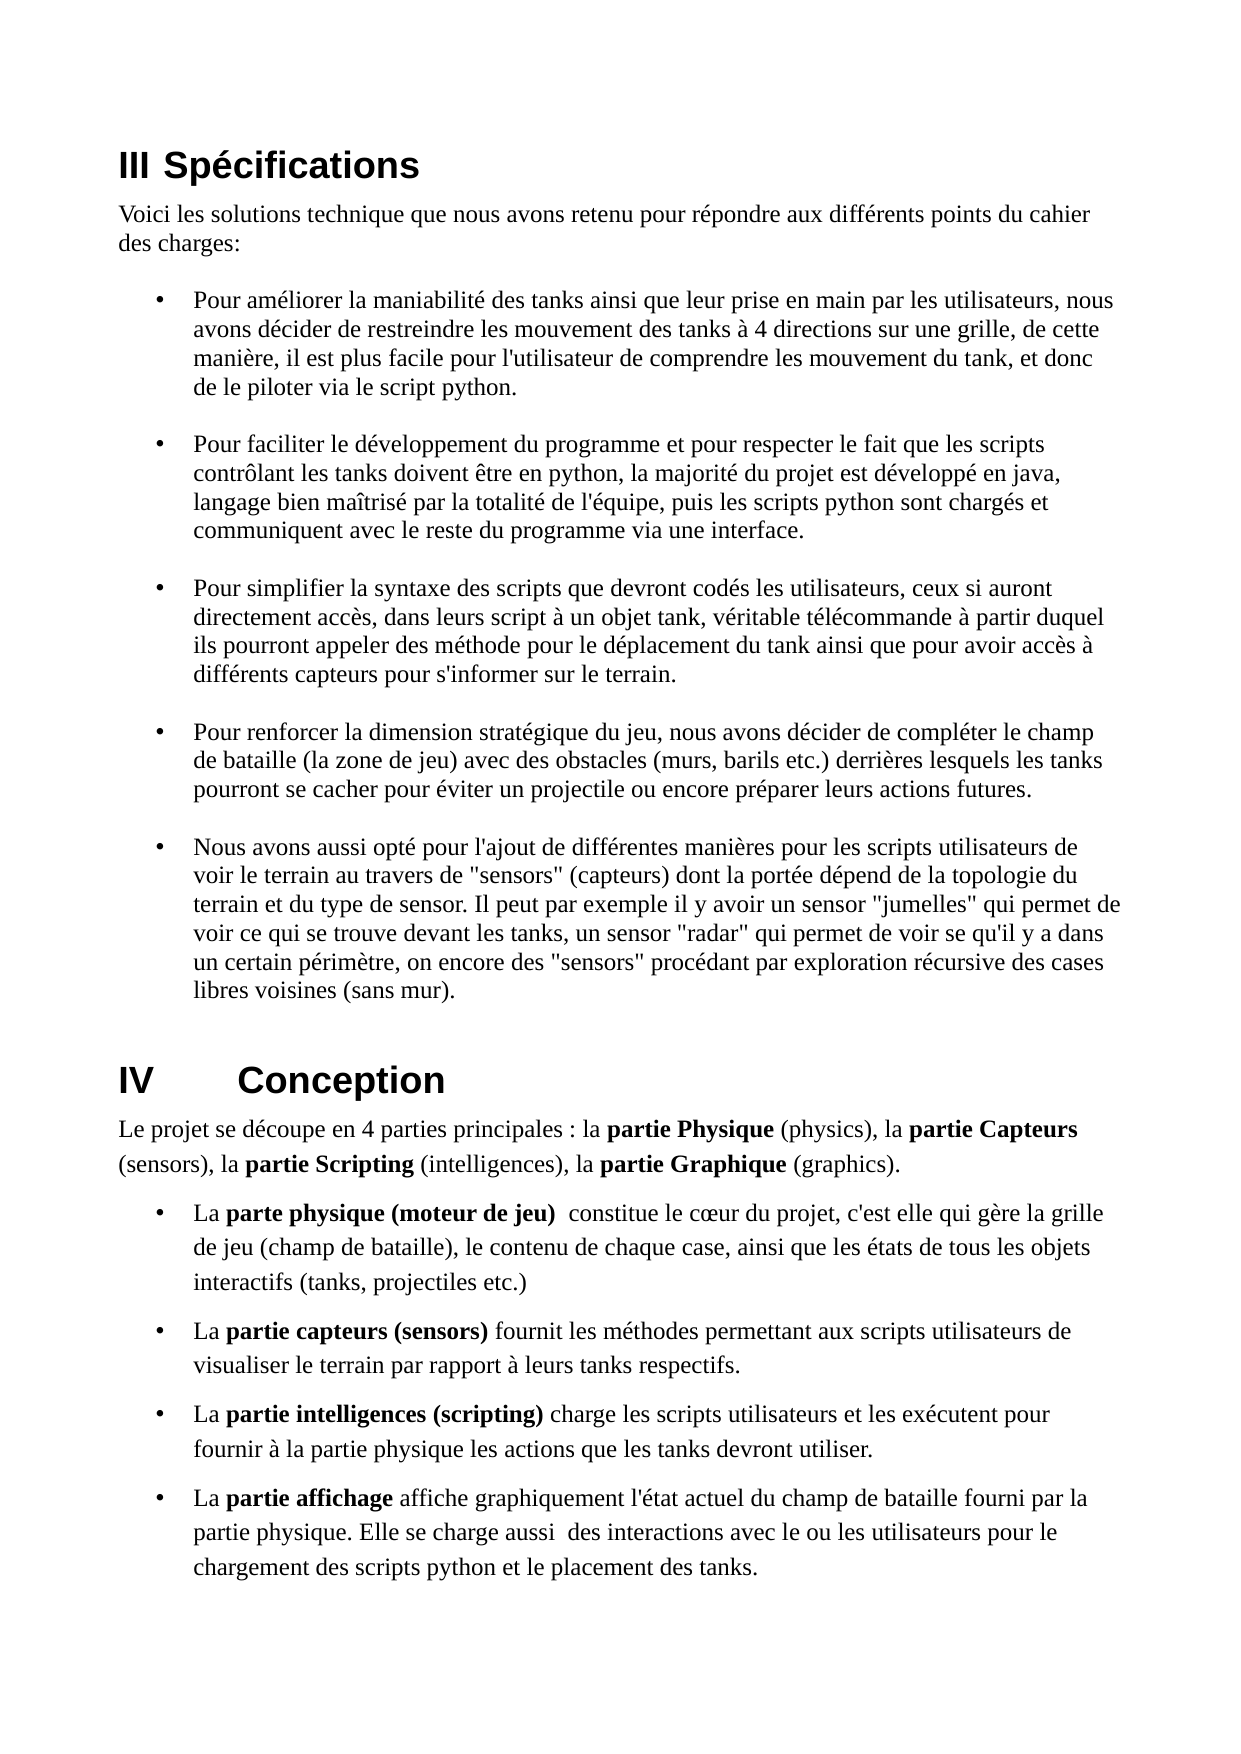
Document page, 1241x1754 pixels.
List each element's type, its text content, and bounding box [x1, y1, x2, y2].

list La parte physique (moteur de jeu) constitue le cœur du projet, c'est elle qui gère la grille de jeu (champ de bataille), le contenu de chaque case, ainsi que les états de tous les objets interactifs (tanks, projectiles etc.) [156, 1198, 1122, 1295]
text Le projet se découpe en 4 parties principales : la partie Physique (physics), la partie Capteurs (sensors), la partie Scripting (intelligences), la partie Graphique (graphics). [118, 1114, 1122, 1177]
list Pour simplifier la syntaxe des scripts que devront codés les utilisateurs, ceux si auront directement accès, dans leurs script à un objet tank, véritable télécommande à partir duquel ils pourront appeler des méthode pour le déplacement du tank ainsi que pour avoir accès à différents capteurs pour s'informer sur le terrain. [156, 573, 1122, 688]
text Voici les solutions technique que nous avons retenu pour répondre aux différents points du cahier des charges: [118, 199, 1122, 257]
list La partie capteurs (sensors) fournit les méthodes permettant aux scripts utilisateurs de visualiser le terrain par rapport à leurs tanks respectifs. [156, 1316, 1122, 1379]
list Pour faciliter le développement du programme et pour respecter le fait que les scripts contrôlant les tanks doivent être en python, la majorité du projet est développé en java, langage bien maîtrisé par la totalité de l'équipe, puis les scripts python sont chargés et communiquent avec le reste du programme via une interface. [156, 429, 1122, 544]
list La partie intelligences (scripting) charge les scripts utilisateurs et les exécutent pour fournir à la partie physique les actions que les tanks devront utiliser. [156, 1399, 1122, 1462]
list Nous avons aussi opté pour l'ajout de différentes manières pour les scripts utilisateurs de voir le terrain au travers de "sensors" (capteurs) dont la portée dépend de la topologie du terrain et du type de sensor. Il peut par exemple il y avoir un sensor "jumelles" qui permet de voir ce qui se trouve devant les tanks, un sensor "radar" qui permet de voir se qu'il y a dans un certain périmètre, on encore des "sensors" procédant par exploration récursive des cases libres voisines (sans mur). [156, 832, 1122, 1004]
list Pour renforcer la dimension stratégique du jeu, nous avons décider de compléter le champ de bataille (la zone de jeu) avec des obstacles (murs, barils etc.) derrières lesquels les tanks pourront se cacher pour éviter un projectile ou encore préparer leurs actions futures. [156, 717, 1122, 803]
subtitle Spécifications [118, 143, 1122, 187]
list Pour améliorer la maniabilité des tanks ainsi que leur prise en main par les utilisateurs, nous avons décider de restreindre les mouvement des tanks à 4 directions sur une grille, de cette manière, il est plus facile pour l'utilisateur de comprendre les mouvement du tank, et donc de le piloter via le script python. [156, 286, 1122, 401]
subtitle Conception [118, 1058, 1122, 1102]
list La partie affichage affiche graphiquement l'état actuel du champ de bataille fourni par la partie physique. Elle se charge aussi des interactions avec le ou les utilisateurs pour le chargement des scripts python et le placement des tanks. [156, 1483, 1122, 1581]
